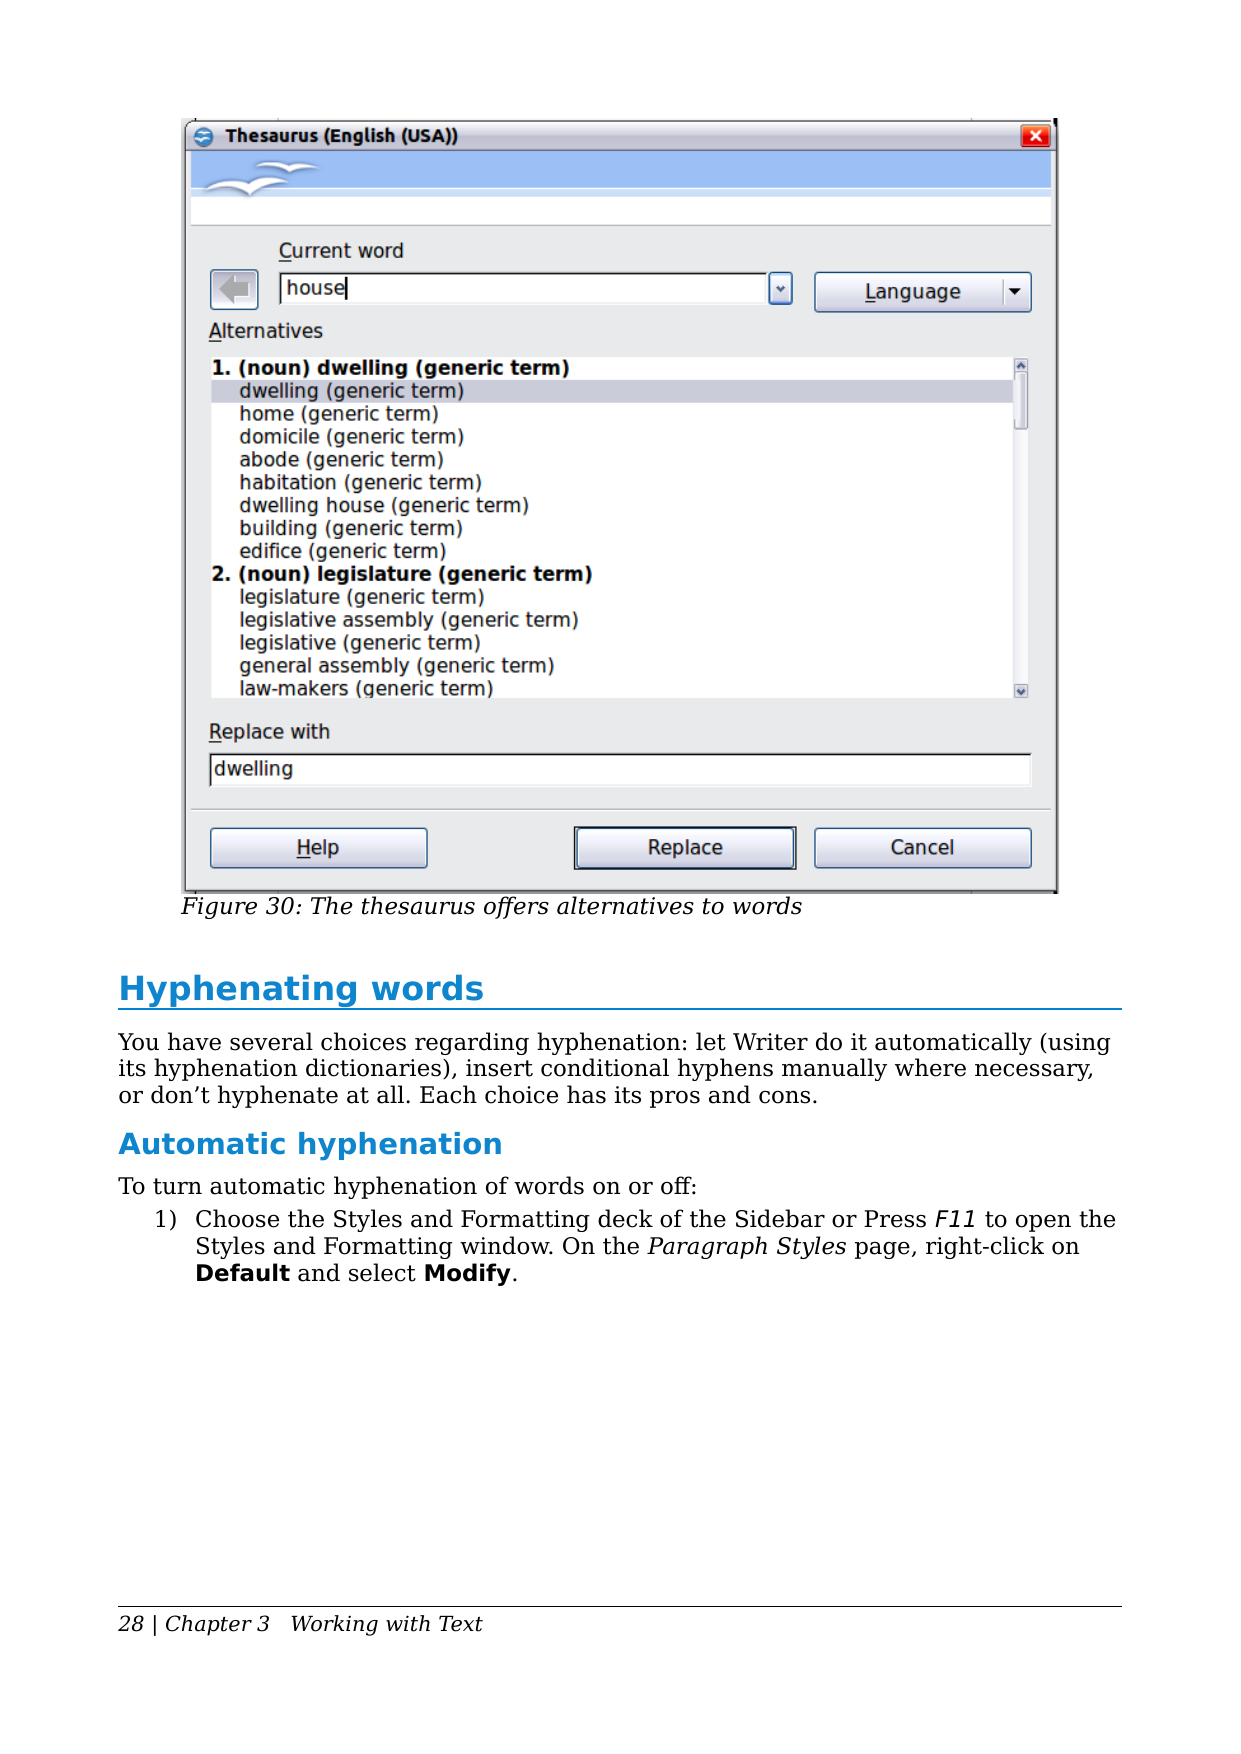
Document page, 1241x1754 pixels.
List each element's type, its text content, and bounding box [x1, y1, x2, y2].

subtitle Hyphenating words [118, 969, 1122, 1008]
list To turn automatic hyphenation of words on or off: [118, 1173, 1122, 1200]
list Choose the Styles and Formatting deck of the Sidebar or Press F11 to open the Styles and Formatting window. On the Paragraph Styles page, right-click on Default and select Modify. [177, 1207, 1122, 1287]
subtitle Automatic hyphenation [118, 1127, 1122, 1161]
list You have several choices regarding hyphenation: let Writer do it automatically (using its hyphenation dictionaries), insert conditional hyphens manually where necessary, or don’t hyphenate at all. Each choice has its pros and cons. [118, 1029, 1122, 1109]
text Figure 30: The thesaurus offers alternatives to words [181, 894, 1059, 920]
picture [181, 118, 1060, 894]
